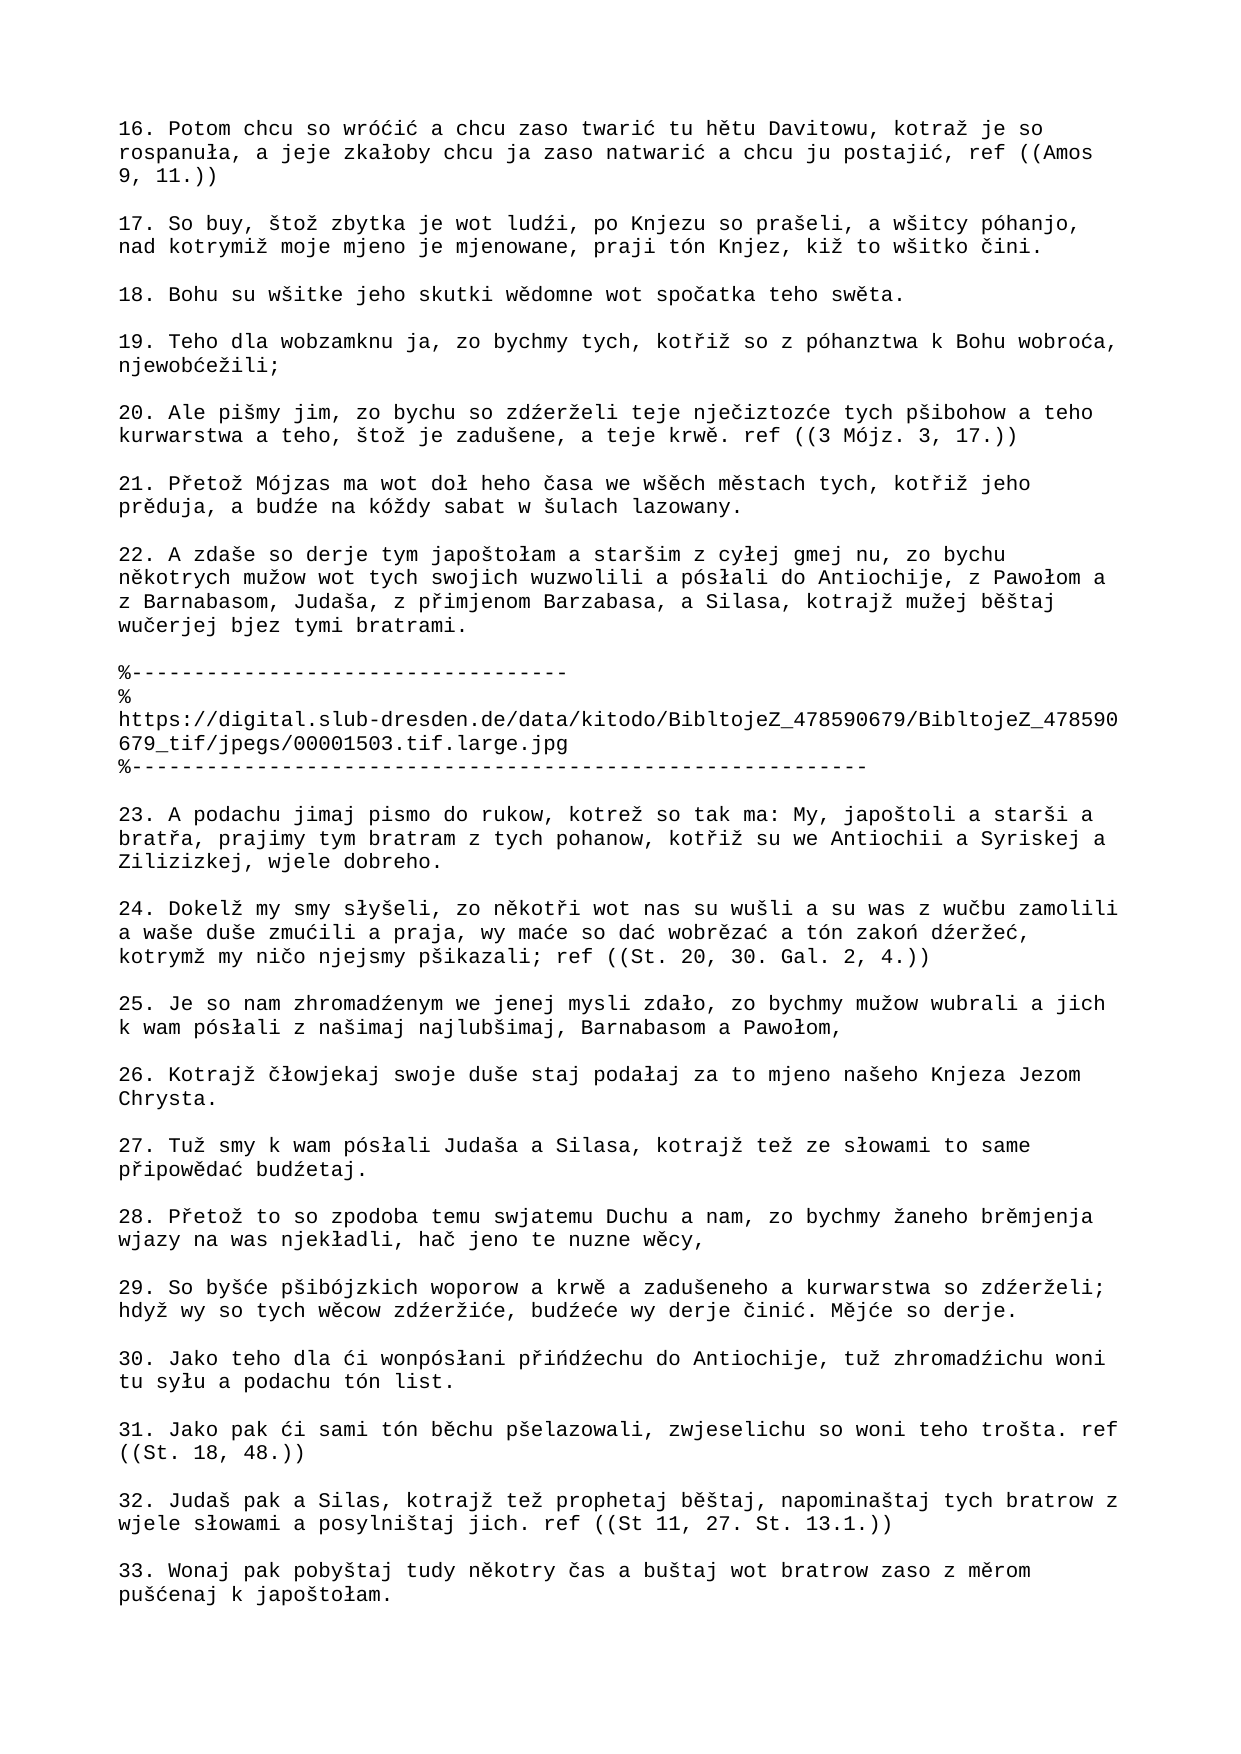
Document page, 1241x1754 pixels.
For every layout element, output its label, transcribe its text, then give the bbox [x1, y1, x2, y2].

text 26. Kotrajž čłowjekaj swoje duše staj podałaj za to mjeno našeho Knjeza Jezom Chrysta. [118, 1064, 1122, 1111]
text 23. A podachu jimaj pismo do rukow, kotrež so tak ma: My, japoštoli a starši a bratřa, prajimy tym bratram z tych pohanow, kotřiž su we Antiochii a Syriskej a Zilizizkej, wjele dobreho. [118, 804, 1122, 875]
text 17. So buy, štož zbytka je wot ludźi, po Knjezu so prašeli, a wšitcy póhanjo, nad kotrymiž moje mjeno je mjenowane, praji tón Knjez, kiž to wšitko čini. [118, 213, 1122, 260]
text % https://digital.slub-dresden.de/data/kitodo/BibltojeZ_478590679/BibltojeZ_478590679_tif/jpegs/00001503.tif.large.jpg [118, 686, 1122, 757]
text 32. Judaš pak a Silas, kotrajž tež prophetaj běštaj, napominaštaj tych bratrow z wjele słowami a posylništaj jich. ref ((St 11, 27. St. 13.1.)) [118, 1489, 1122, 1537]
text 18. Bohu su wšitke jeho skutki wědomne wot spočatka teho swěta. [118, 284, 1122, 307]
text %----------------------------------- [118, 662, 1122, 686]
text 31. Jako pak ći sami tón běchu pšelazowali, zwjeselichu so woni teho trošta. ref ((St. 18, 48.)) [118, 1419, 1122, 1466]
text 21. Přetož Mójzas ma wot doł heho časa we wšěch městach tych, kotřiž jeho prěduja, a budźe na kóždy sabat w šulach lazowany. [118, 473, 1122, 520]
text %----------------------------------------------------------- [118, 757, 1122, 780]
text 25. Je so nam zhromadźenym we jenej mysli zdało, zo bychmy mužow wubrali a jich k wam pósłali z našimaj najlubšimaj, Barnabasom a Pawołom, [118, 993, 1122, 1040]
text 28. Přetož to so zpodoba temu swjatemu Duchu a nam, zo bychmy žaneho brěmjenja wjazy na was njekładli, hač jeno te nuzne wěcy, [118, 1206, 1122, 1253]
text 20. Ale pišmy jim, zo bychu so zdźerželi teje nječiztozće tych pšibohow a teho kurwarstwa a teho, štož je zadušene, a teje krwě. ref ((3 Mójz. 3, 17.)) [118, 402, 1122, 449]
text 22. A zdaše so derje tym japoštołam a staršim z cyłej gmej nu, zo bychu někotrych mužow wot tych swojich wuzwolili a pósłali do Antiochije, z Pawołom a z Barnabasom, Judaša, z přimjenom Barzabasa, a Silasa, kotrajž mužej běštaj wučerjej bjez tymi bratrami. [118, 544, 1122, 638]
text 19. Teho dla wobzamknu ja, zo bychmy tych, kotřiž so z póhanztwa k Bohu wobroća, njewobćežili; [118, 331, 1122, 378]
text 33. Wonaj pak pobyštaj tudy někotry čas a buštaj wot bratrow zaso z měrom pušćenaj k japoštołam. [118, 1561, 1122, 1608]
text 30. Jako teho dla ći wonpósłani přińdźechu do Antiochije, tuž zhromadźichu woni tu syłu a podachu tón list. [118, 1348, 1122, 1395]
text 24. Dokelž my smy słyšeli, zo někotři wot nas su wušli a su was z wučbu zamolili a waše duše zmućili a praja, wy maće so dać wobrězać a tón zakoń dźeržeć, kotrymž my ničo njejsmy pšikazali; ref ((St. 20, 30. Gal. 2, 4.)) [118, 898, 1122, 969]
text 27. Tuž smy k wam pósłali Judaša a Silasa, kotrajž tež ze słowami to same připowědać budźetaj. [118, 1135, 1122, 1182]
text 16. Potom chcu so wróćić a chcu zaso twarić tu hětu Davitowu, kotraž je so rospanuła, a jeje zkałoby chcu ja zaso natwarić a chcu ju postajić, ref ((Amos 9, 11.)) [118, 118, 1122, 189]
text 29. So byšće pšibójzkich woporow a krwě a zadušeneho a kurwarstwa so zdźerželi; hdyž wy so tych wěcow zdźeržiće, budźeće wy derje činić. Mějće so derje. [118, 1277, 1122, 1324]
